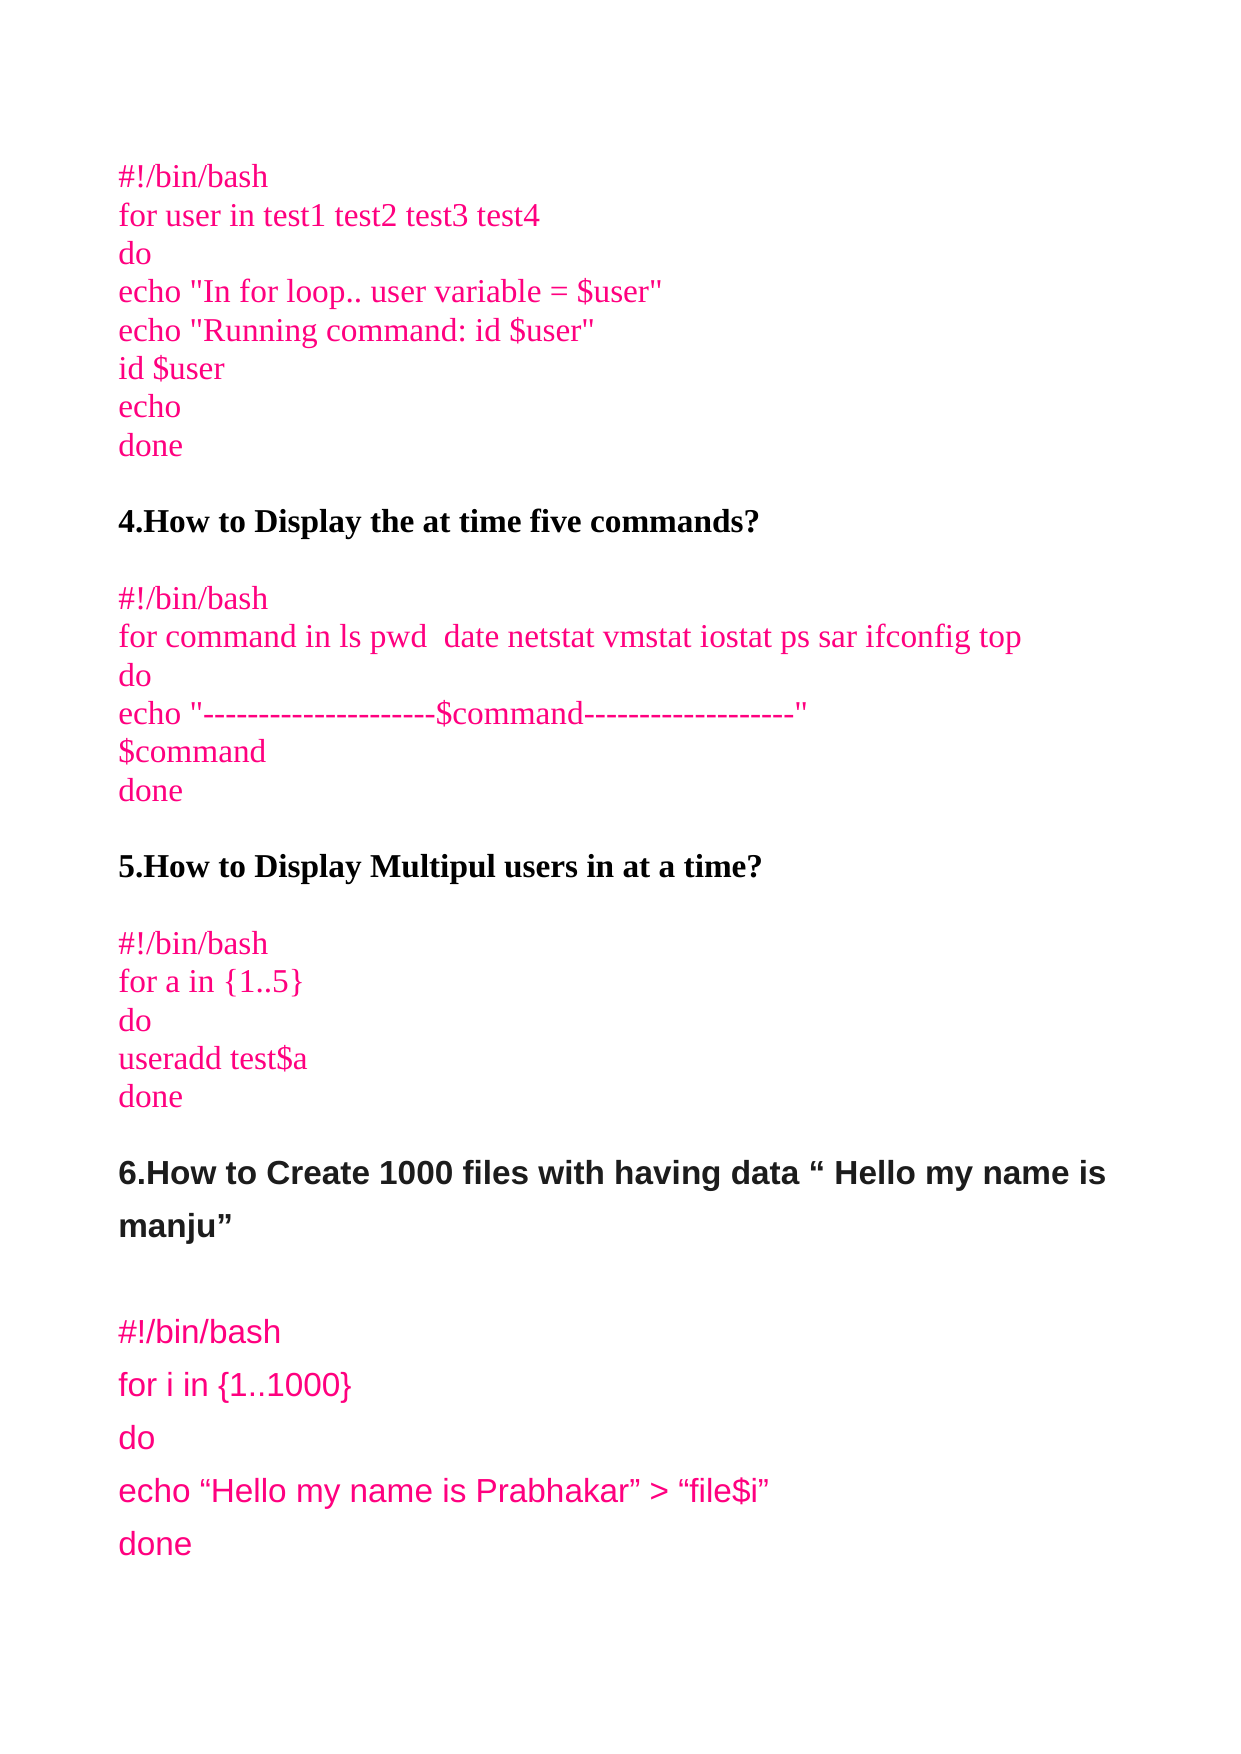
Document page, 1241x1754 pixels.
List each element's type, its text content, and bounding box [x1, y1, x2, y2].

text do [118, 233, 1122, 271]
text echo "In for loop.. user variable = $user" [118, 271, 1122, 310]
text done [118, 770, 1122, 808]
text echo "Running command: id $user" [118, 310, 1122, 348]
text for command in ls pwd date netstat vmstat iostat ps sar ifconfig top [118, 616, 1122, 655]
text echo "---------------------$command-------------------" [118, 693, 1122, 731]
text echo “Hello my name is Prabhakar” > “file$i” [118, 1471, 1122, 1510]
text useradd test$a [118, 1038, 1122, 1076]
text echo [118, 386, 1122, 425]
text for a in {1..5} [118, 961, 1122, 1000]
text for i in {1..1000} [118, 1365, 1122, 1404]
text #!/bin/bash [118, 578, 1122, 616]
text $command [118, 731, 1122, 770]
text done [118, 1076, 1122, 1115]
text for user in test1 test2 test3 test4 [118, 195, 1122, 233]
text done [118, 425, 1122, 463]
text #!/bin/bash [118, 923, 1122, 961]
text 4.How to Display the at time five commands? [118, 501, 1122, 540]
text id $user [118, 348, 1122, 386]
text #!/bin/bash [118, 156, 1122, 195]
text do [118, 1418, 1122, 1457]
text done [118, 1524, 1122, 1563]
text 5.How to Display Multipul users in at a time? [118, 846, 1122, 885]
text #!/bin/bash [118, 1312, 1122, 1351]
text do [118, 655, 1122, 693]
text 6.How to Create 1000 files with having data “ Hello my name is manju” [118, 1153, 1122, 1244]
text do [118, 1000, 1122, 1038]
